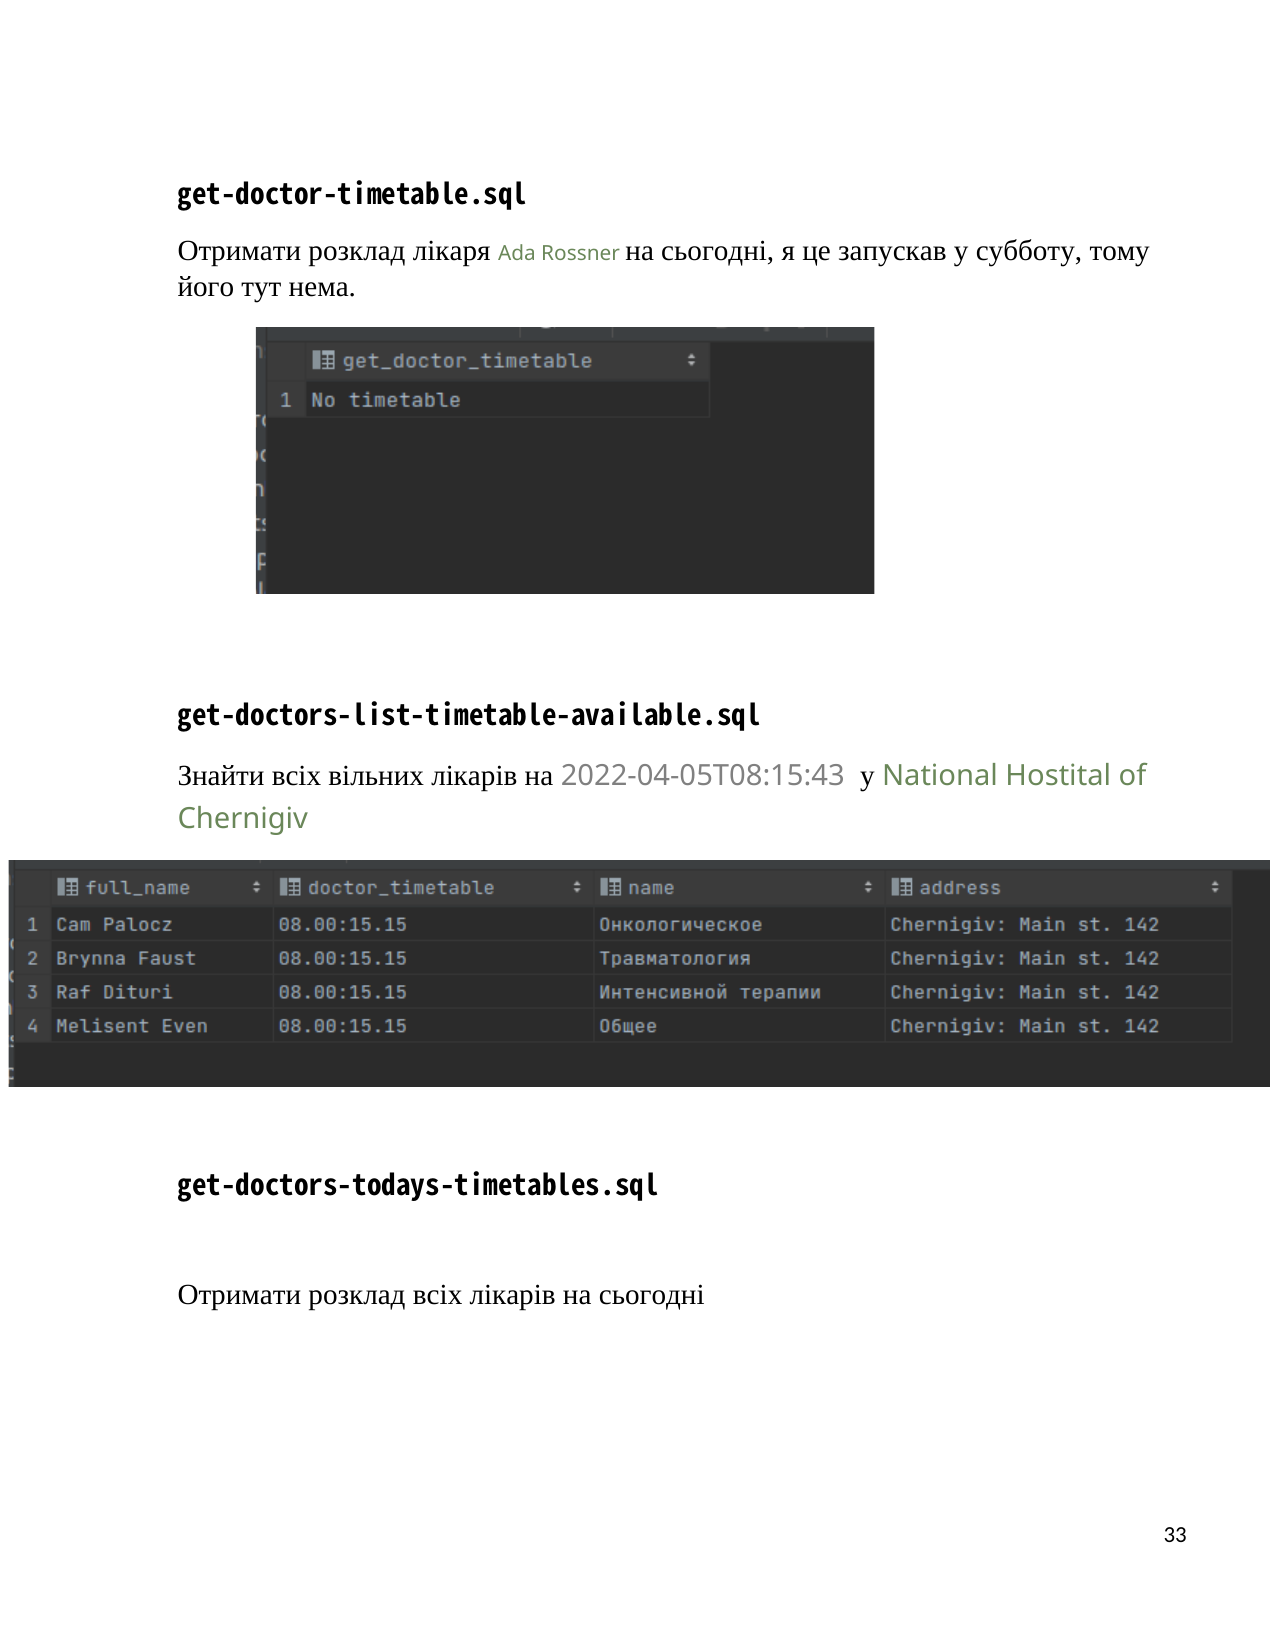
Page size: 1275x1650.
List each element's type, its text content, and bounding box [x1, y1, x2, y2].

picture [255, 327, 875, 594]
text get-doctor-timetable.sql [177, 171, 1186, 213]
text Знайти всіх вільних лікарів на 2022-04-05T08:15:43 у National Hostital of Chernigiv [177, 754, 1186, 837]
text get-doctors-todays-timetables.sql [177, 1162, 1186, 1204]
text Отримати розклад лікаря Ada Rossner на сьогодні, я це запускав у субботу, тому його тут нема. [177, 233, 1186, 303]
text Отримати розклад всіх лікарів на сьогодні [177, 1277, 1186, 1310]
picture [8, 860, 1270, 1087]
text get-doctors-list-timetable-available.sql [177, 692, 1186, 734]
